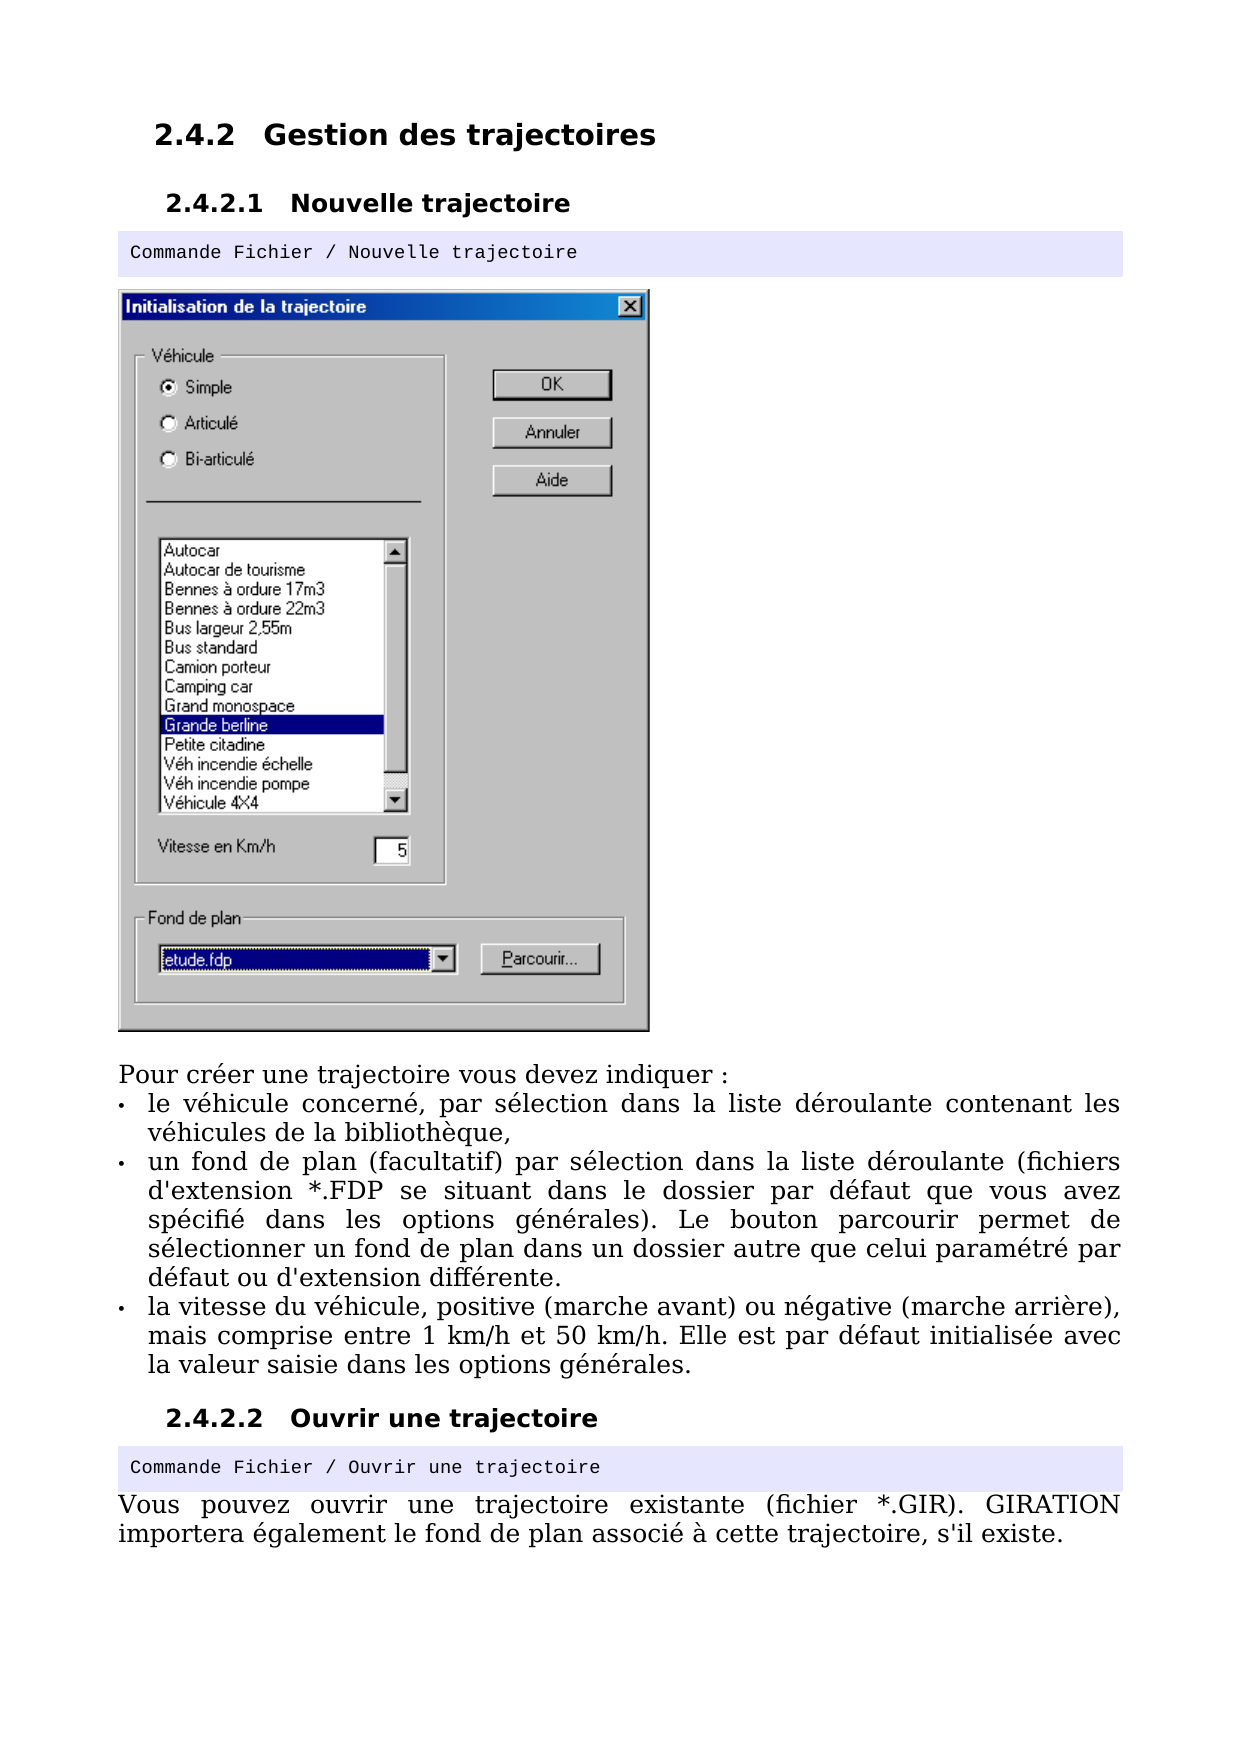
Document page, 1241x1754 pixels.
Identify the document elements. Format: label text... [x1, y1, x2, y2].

text Pour créer une trajectoire vous devez indiquer : [118, 1061, 1122, 1089]
list la vitesse du véhicule, positive (marche avant) ou négative (marche arrière), mais comprise entre 1 km/h et 50 km/h. Elle est par défaut initialisée avec la valeur saisie dans les options générales. [118, 1292, 1122, 1379]
list Commande Fichier / Nouvelle trajectoire [119, 232, 1122, 276]
subtitle Nouvelle trajectoire [165, 189, 1122, 218]
list le véhicule concerné, par sélection dans la liste déroulante contenant les véhicules de la bibliothèque, [118, 1089, 1122, 1147]
subtitle Ouvrir une trajectoire [165, 1404, 1122, 1433]
list Commande Fichier / Ouvrir une trajectoire [119, 1447, 1122, 1491]
picture [118, 289, 650, 1032]
subtitle Gestion des trajectoires [153, 118, 1122, 152]
text Vous pouvez ouvrir une trajectoire existante (fichier *.GIR). GIRATION importera également le fond de plan associé à cette trajectoire, s'il existe. [118, 1492, 1122, 1549]
list un fond de plan (facultatif) par sélection dans la liste déroulante (fichiers d'extension *.FDP se situant dans le dossier par défaut que vous avez spécifié dans les options générales). Le bouton parcourir permet de sélectionner un fond de plan dans un dossier autre que celui paramétré par défaut ou d'extension différente. [118, 1147, 1122, 1292]
